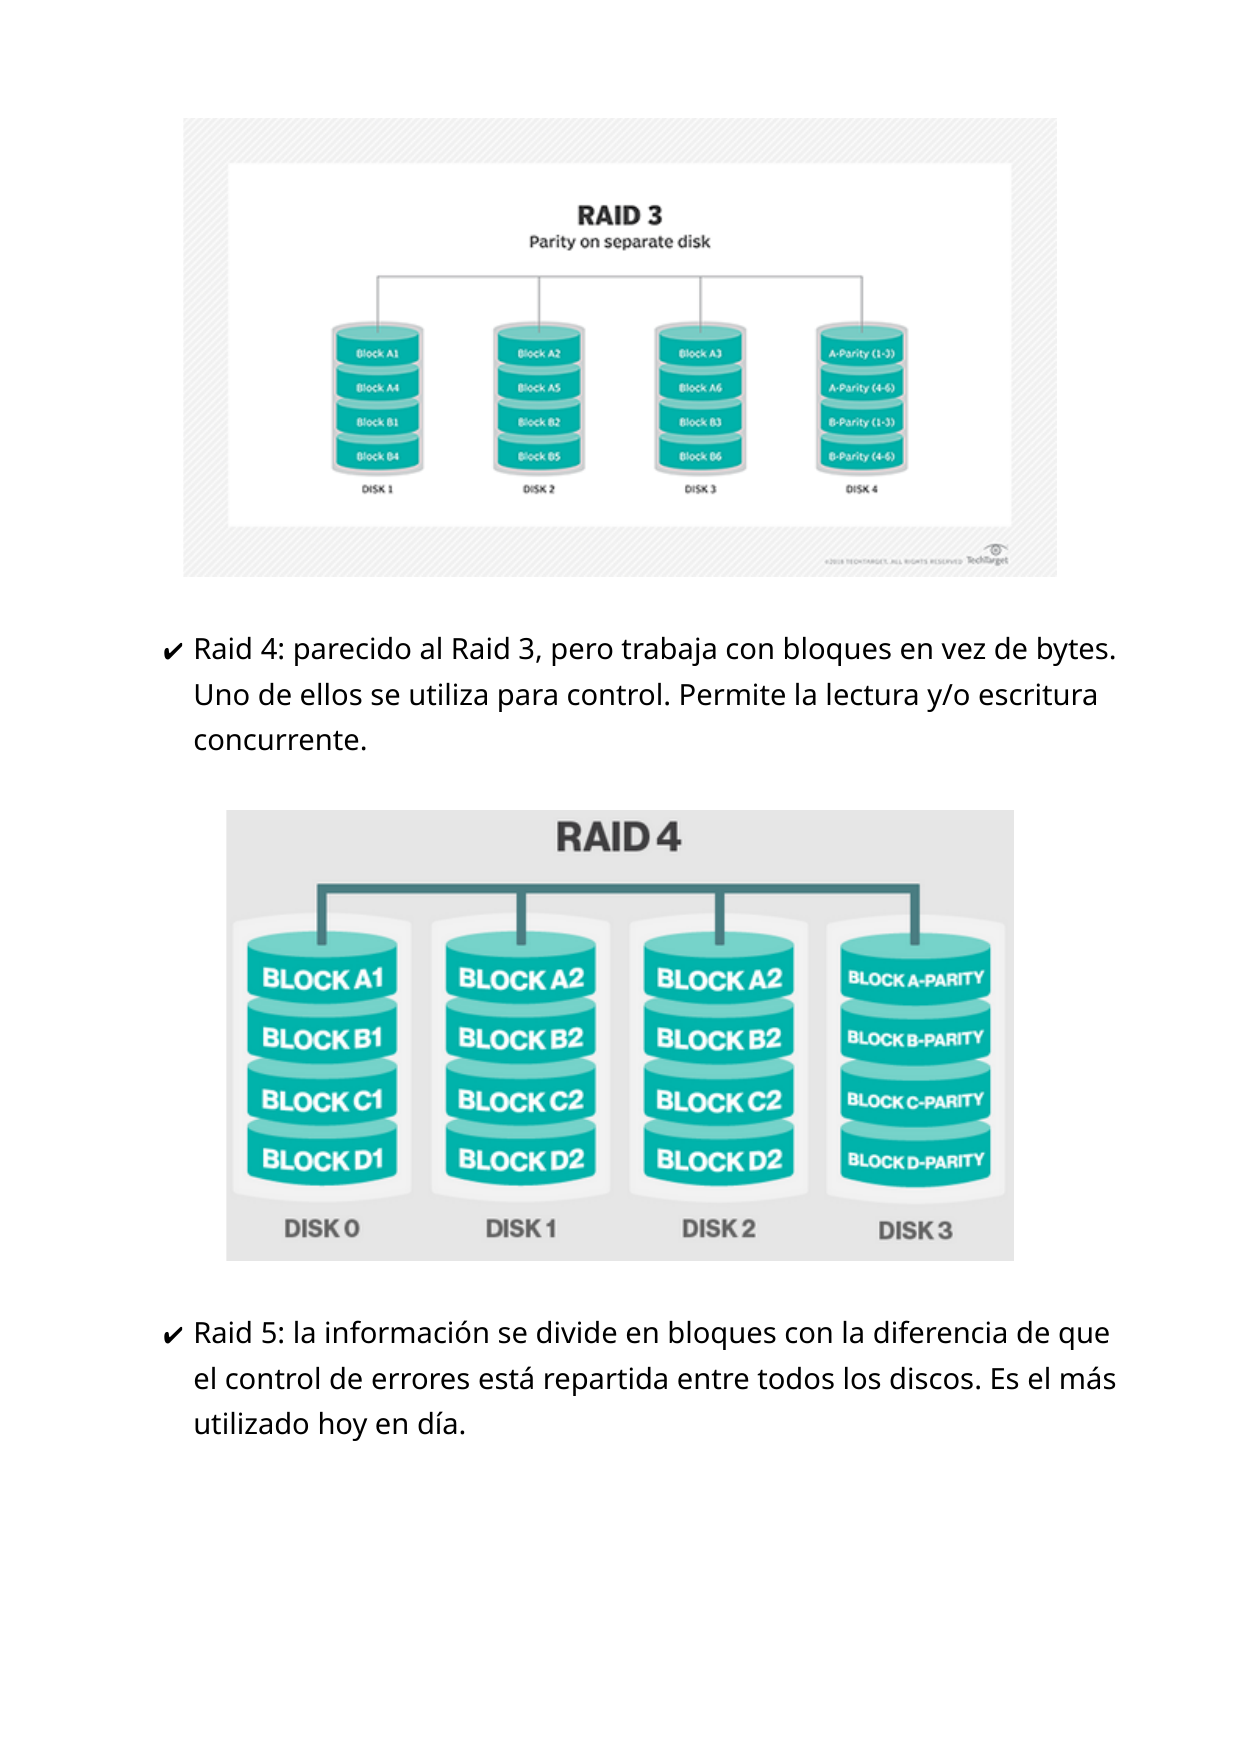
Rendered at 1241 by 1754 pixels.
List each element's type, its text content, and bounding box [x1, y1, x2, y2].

picture [226, 810, 1014, 1261]
picture [183, 118, 1057, 577]
list Raid 4: parecido al Raid 3, pero trabaja con bloques en vez de bytes. Uno de ellos se utiliza para control. Permite la lectura y/o escritura concurrente. [164, 628, 1122, 759]
list Raid 5: la información se divide en bloques con la diferencia de que el control de errores está repartida entre todos los discos. Es el más utilizado hoy en día. [164, 1312, 1122, 1443]
